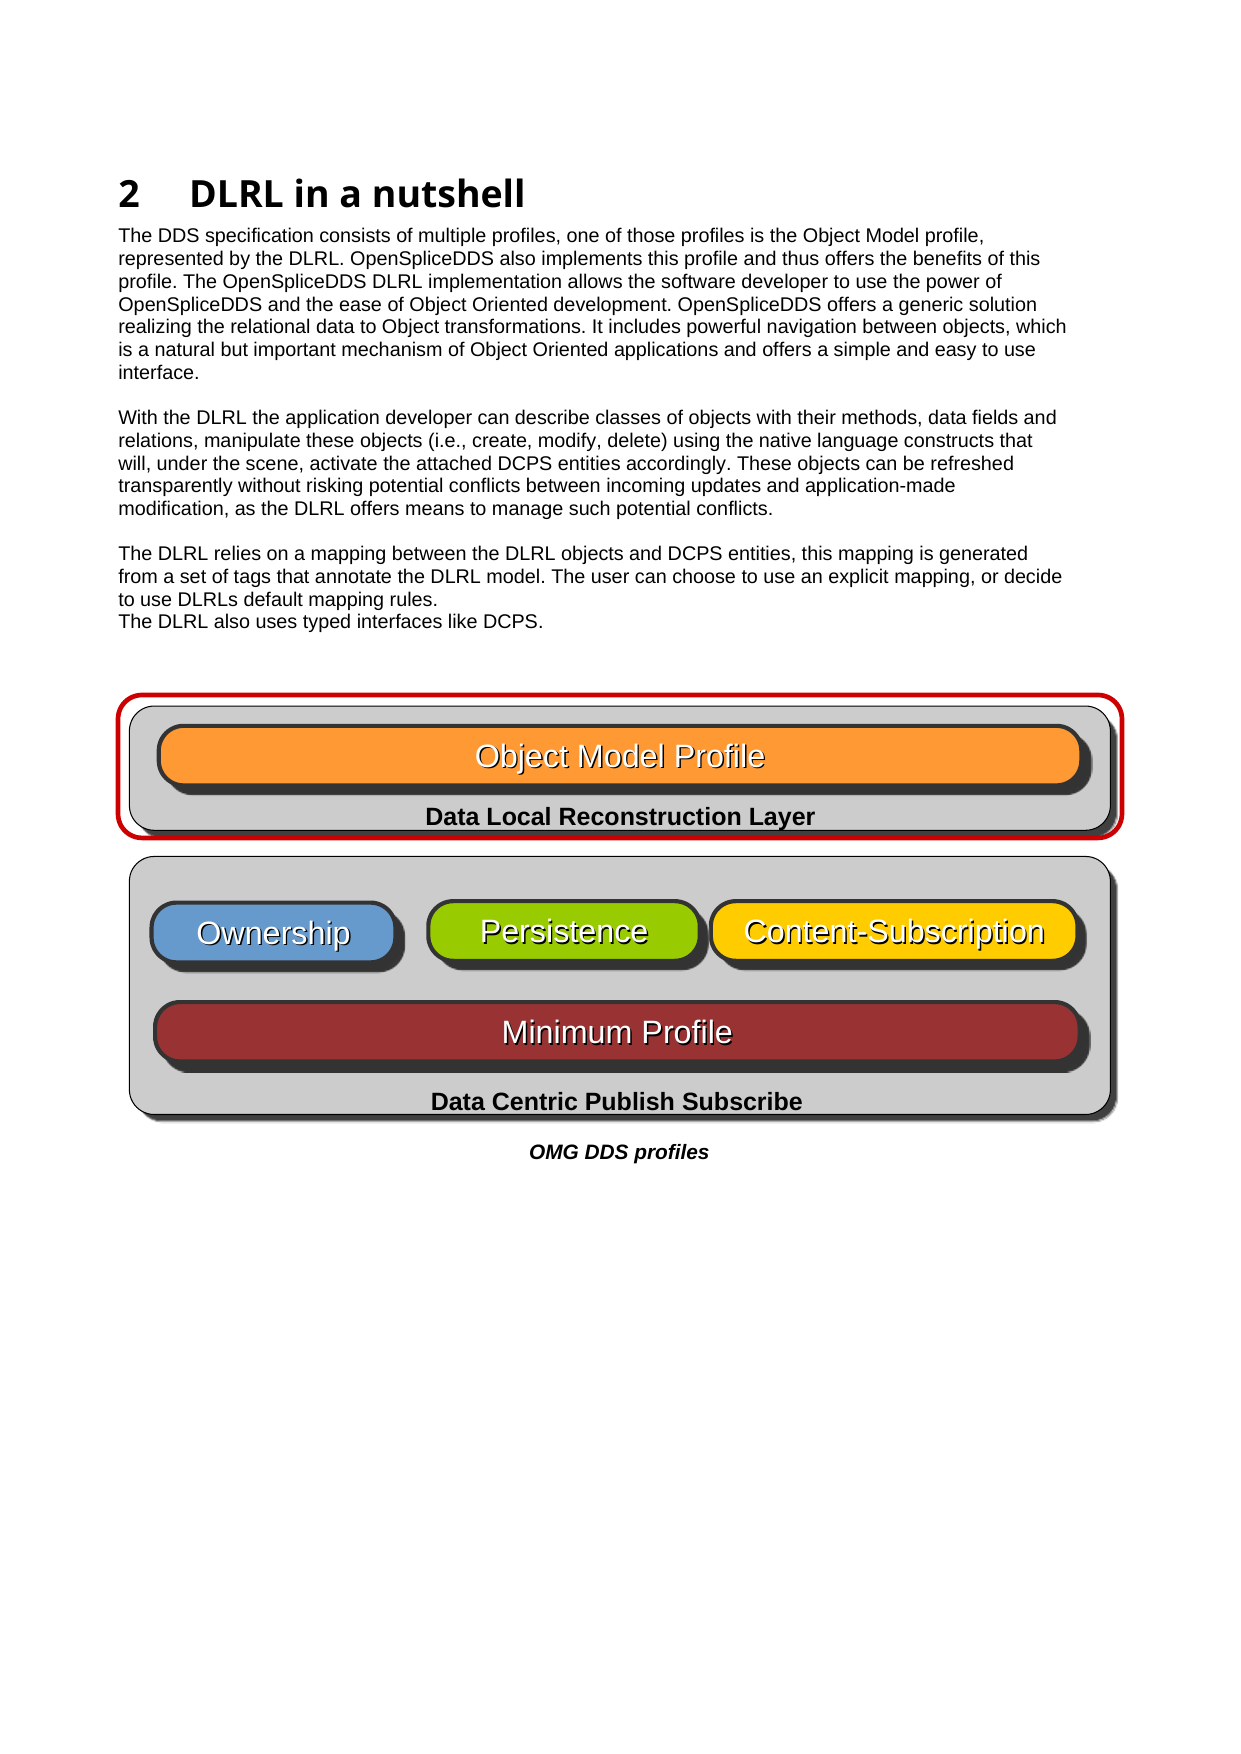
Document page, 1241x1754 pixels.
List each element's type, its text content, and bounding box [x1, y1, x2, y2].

text The DLRL also uses typed interfaces like DCPS. [118, 610, 1122, 633]
text OMG DDS profiles [118, 1140, 1122, 1164]
text will, under the scene, activate the attached DCPS entities accordingly. These objects can be refreshed [118, 451, 1122, 474]
text from a set of tags that annotate the DLRL model. The user can choose to use an explicit mapping, or decide [118, 565, 1122, 588]
text realizing the relational data to Object transformations. It includes powerful navigation between objects, which [118, 315, 1122, 338]
text profile. The OpenSpliceDDS DLRL implementation allows the software developer to use the power of [118, 270, 1122, 292]
text to use DLRLs default mapping rules. [118, 588, 1122, 610]
text interface. [118, 361, 1122, 383]
subtitle DLRL in a nutshell [118, 167, 1122, 218]
text transparently without risking potential conflicts between incoming updates and application-made [118, 474, 1122, 497]
text represented by the DLRL. OpenSpliceDDS also implements this profile and thus offers the benefits of this [118, 247, 1122, 270]
text is a natural but important mechanism of Object Oriented applications and offers a simple and easy to use [118, 338, 1122, 361]
text The DLRL relies on a mapping between the DLRL objects and DCPS entities, this mapping is generated [118, 542, 1122, 565]
text modification, as the DLRL offers means to manage such potential conflicts. [118, 497, 1122, 519]
text OpenSpliceDDS and the ease of Object Oriented development. OpenSpliceDDS offers a generic solution [118, 292, 1122, 315]
text The DDS specification consists of multiple profiles, one of those profiles is the Object Model profile, [118, 224, 1122, 247]
text relations, manipulate these objects (i.e., create, modify, delete) using the native language constructs that [118, 429, 1122, 451]
text With the DLRL the application developer can describe classes of objects with their methods, data fields and [118, 406, 1122, 429]
